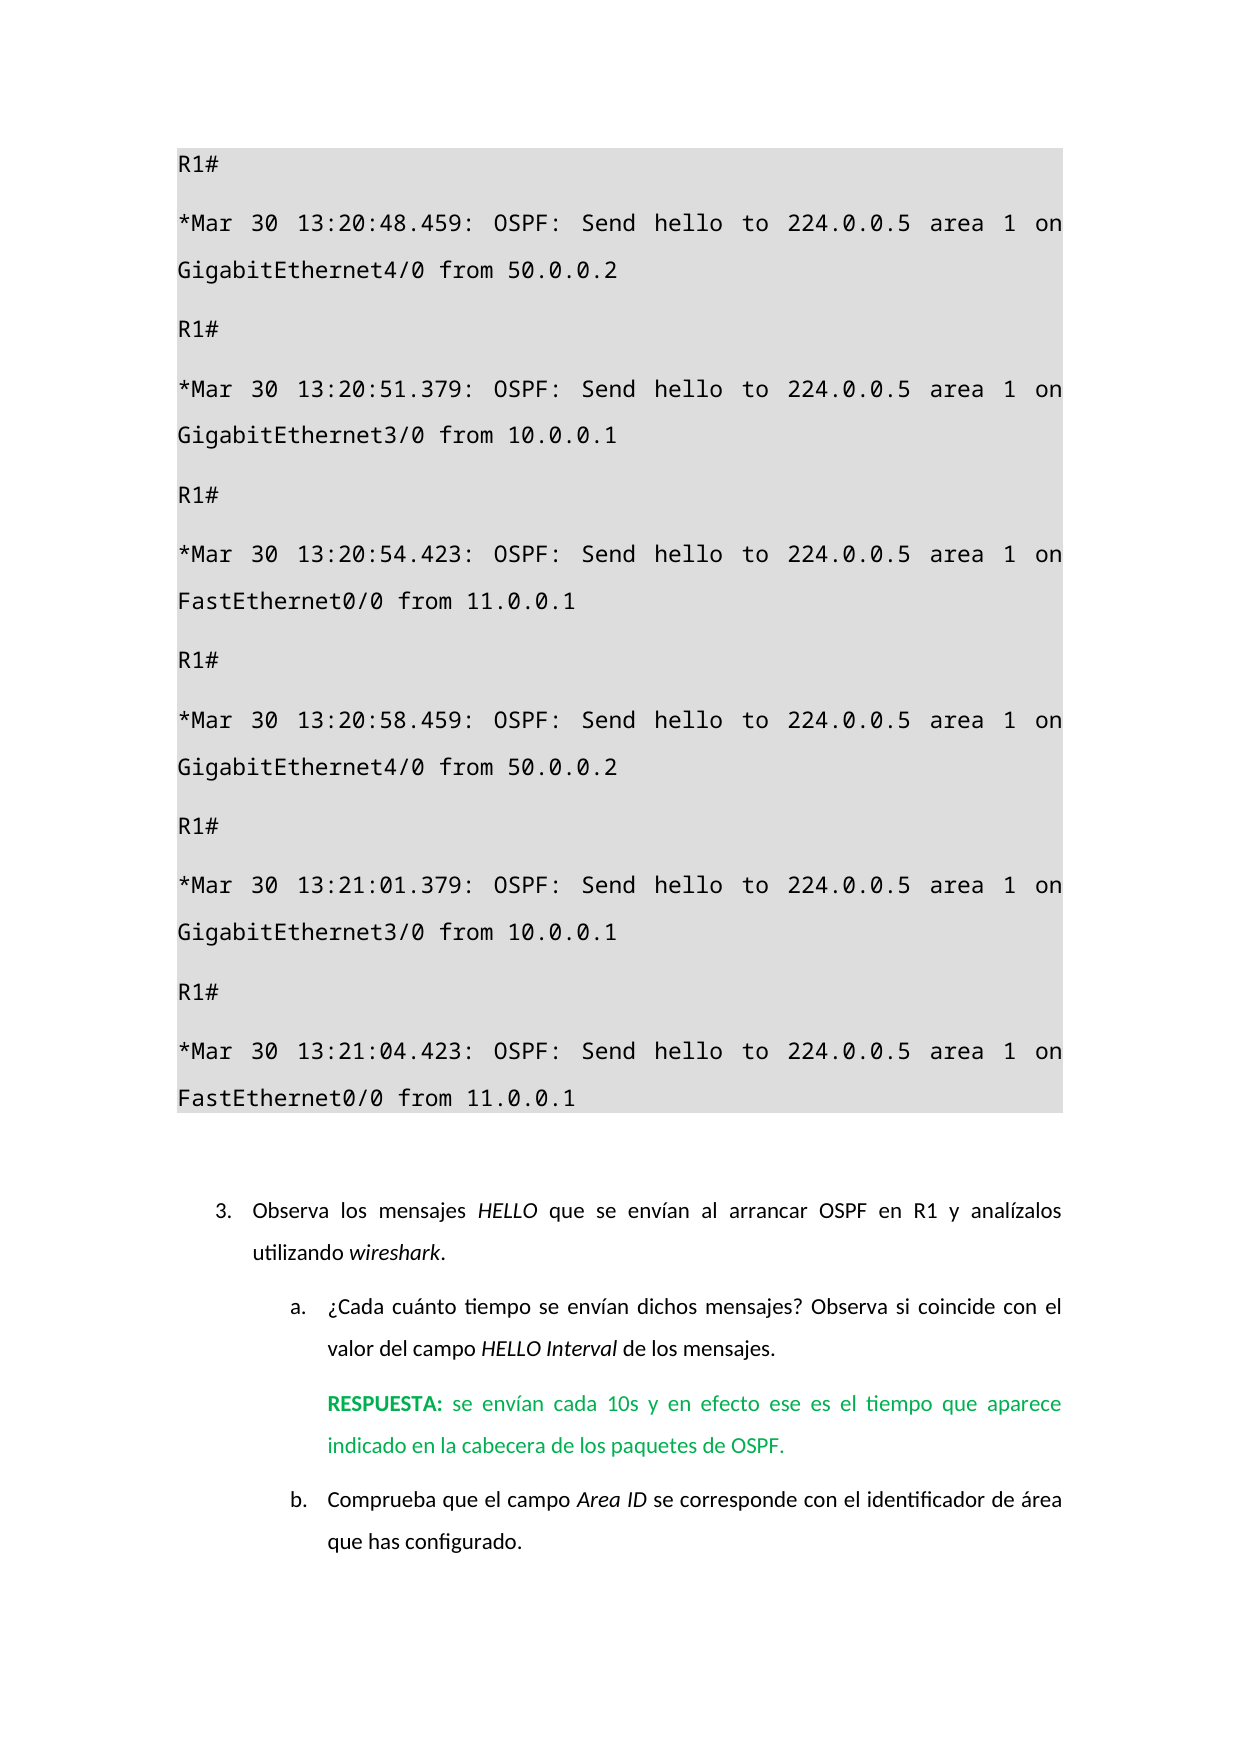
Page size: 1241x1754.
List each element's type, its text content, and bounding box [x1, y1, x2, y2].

text R1# [177, 479, 1063, 510]
list ¿Cada cuánto tiempo se envían dichos mensajes? Observa si coincide con el valor del campo HELLO Interval de los mensajes. [290, 1292, 1063, 1362]
text *Mar 30 13:20:48.459: OSPF: Send hello to 224.0.0.5 area 1 on GigabitEthernet4/0 from 50.0.0.2 [177, 207, 1063, 285]
list Comprueba que el campo Area ID se corresponde con el identificador de área que has configurado. [290, 1485, 1063, 1555]
text R1# [177, 810, 1063, 841]
text *Mar 30 13:20:58.459: OSPF: Send hello to 224.0.0.5 area 1 on GigabitEthernet4/0 from 50.0.0.2 [177, 704, 1063, 782]
text RESPUESTA: se envían cada 10s y en efecto ese es el tiempo que aparece indicado en la cabecera de los paquetes de OSPF. [327, 1389, 1063, 1459]
text *Mar 30 13:20:54.423: OSPF: Send hello to 224.0.0.5 area 1 on FastEthernet0/0 from 11.0.0.1 [177, 538, 1063, 616]
text R1# [177, 976, 1063, 1007]
text *Mar 30 13:20:51.379: OSPF: Send hello to 224.0.0.5 area 1 on GigabitEthernet3/0 from 10.0.0.1 [177, 373, 1063, 451]
text *Mar 30 13:21:04.423: OSPF: Send hello to 224.0.0.5 area 1 on FastEthernet0/0 from 11.0.0.1 [177, 1035, 1063, 1113]
text R1# [177, 644, 1063, 676]
list Observa los mensajes HELLO que se envían al arrancar OSPF en R1 y analízalos utilizando wireshark. [215, 1196, 1063, 1266]
text *Mar 30 13:21:01.379: OSPF: Send hello to 224.0.0.5 area 1 on GigabitEthernet3/0 from 10.0.0.1 [177, 869, 1063, 948]
text R1# [177, 148, 1063, 179]
text R1# [177, 313, 1063, 344]
